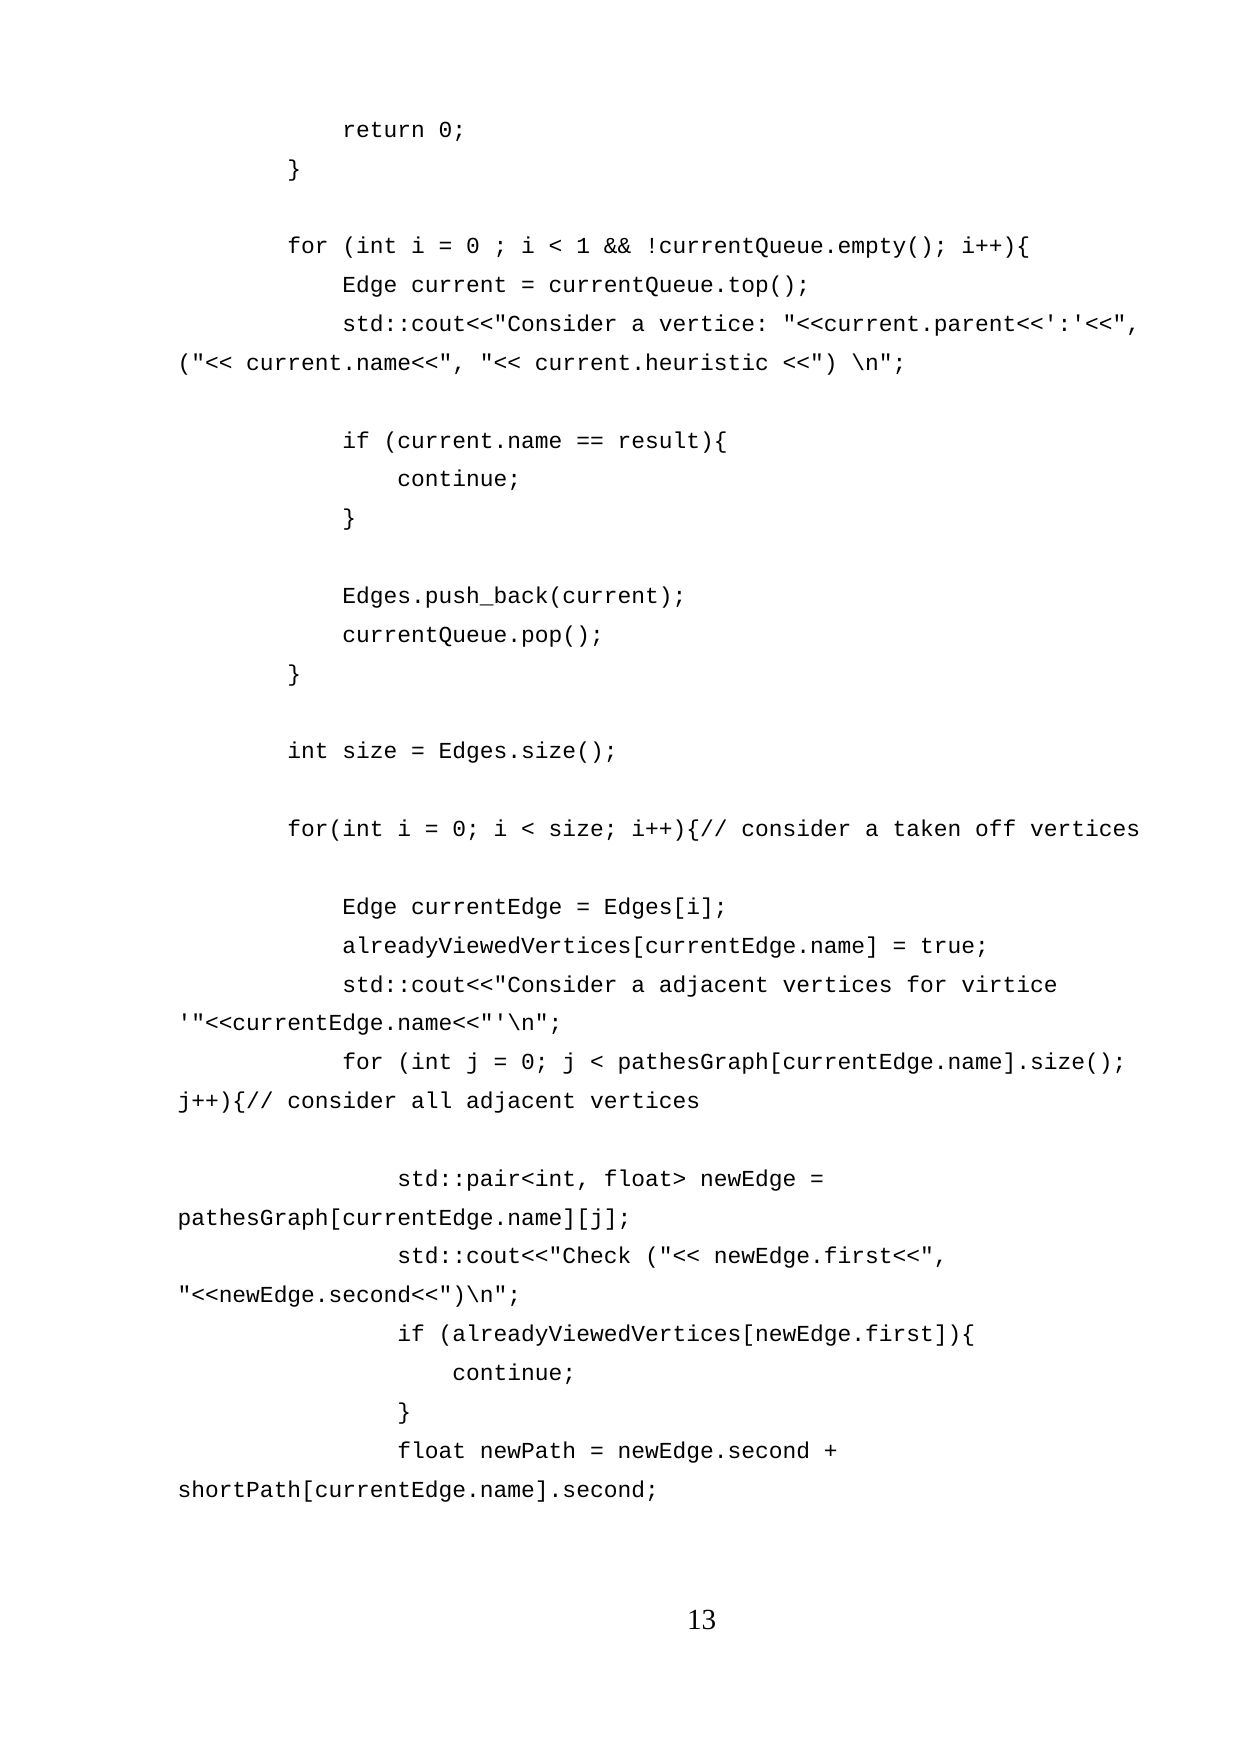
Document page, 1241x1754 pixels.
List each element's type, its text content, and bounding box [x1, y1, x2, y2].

text for (int j = 0; j < pathesGraph[currentEdge.name].size(); j++){// consider all adjacent vertices [177, 1051, 1152, 1115]
text } [177, 157, 1152, 183]
text for(int i = 0; i < size; i++){// consider a taken off vertices [177, 817, 1152, 843]
text } [177, 1400, 1152, 1426]
text int size = Edges.size(); [177, 740, 1152, 766]
text return 0; [177, 118, 1152, 144]
text Edge currentEdge = Edges[i]; [177, 895, 1152, 921]
text std::cout<<"Consider a vertice: "<<current.parent<<':'<<", ("<< current.name<<", "<< current.heuristic <<") \n"; [177, 312, 1152, 377]
text Edge current = currentQueue.top(); [177, 273, 1152, 299]
text } [177, 507, 1152, 533]
text for (int i = 0 ; i < 1 && !currentQueue.empty(); i++){ [177, 235, 1152, 261]
text std::cout<<"Check ("<< newEdge.first<<", "<<newEdge.second<<")\n"; [177, 1245, 1152, 1310]
text if (alreadyViewedVertices[newEdge.first]){ [177, 1323, 1152, 1348]
text continue; [177, 1361, 1152, 1387]
text } [177, 662, 1152, 688]
text float newPath = newEdge.second + shortPath[currentEdge.name].second; [177, 1439, 1152, 1504]
text alreadyViewedVertices[currentEdge.name] = true; [177, 934, 1152, 960]
text std::pair<int, float> newEdge = pathesGraph[currentEdge.name][j]; [177, 1167, 1152, 1232]
text currentQueue.pop(); [177, 623, 1152, 649]
text std::cout<<"Consider a adjacent vertices for virtice '"<<currentEdge.name<<"'\n"; [177, 973, 1152, 1038]
text if (current.name == result){ [177, 429, 1152, 455]
text Edges.push_back(current); [177, 584, 1152, 610]
text continue; [177, 468, 1152, 494]
